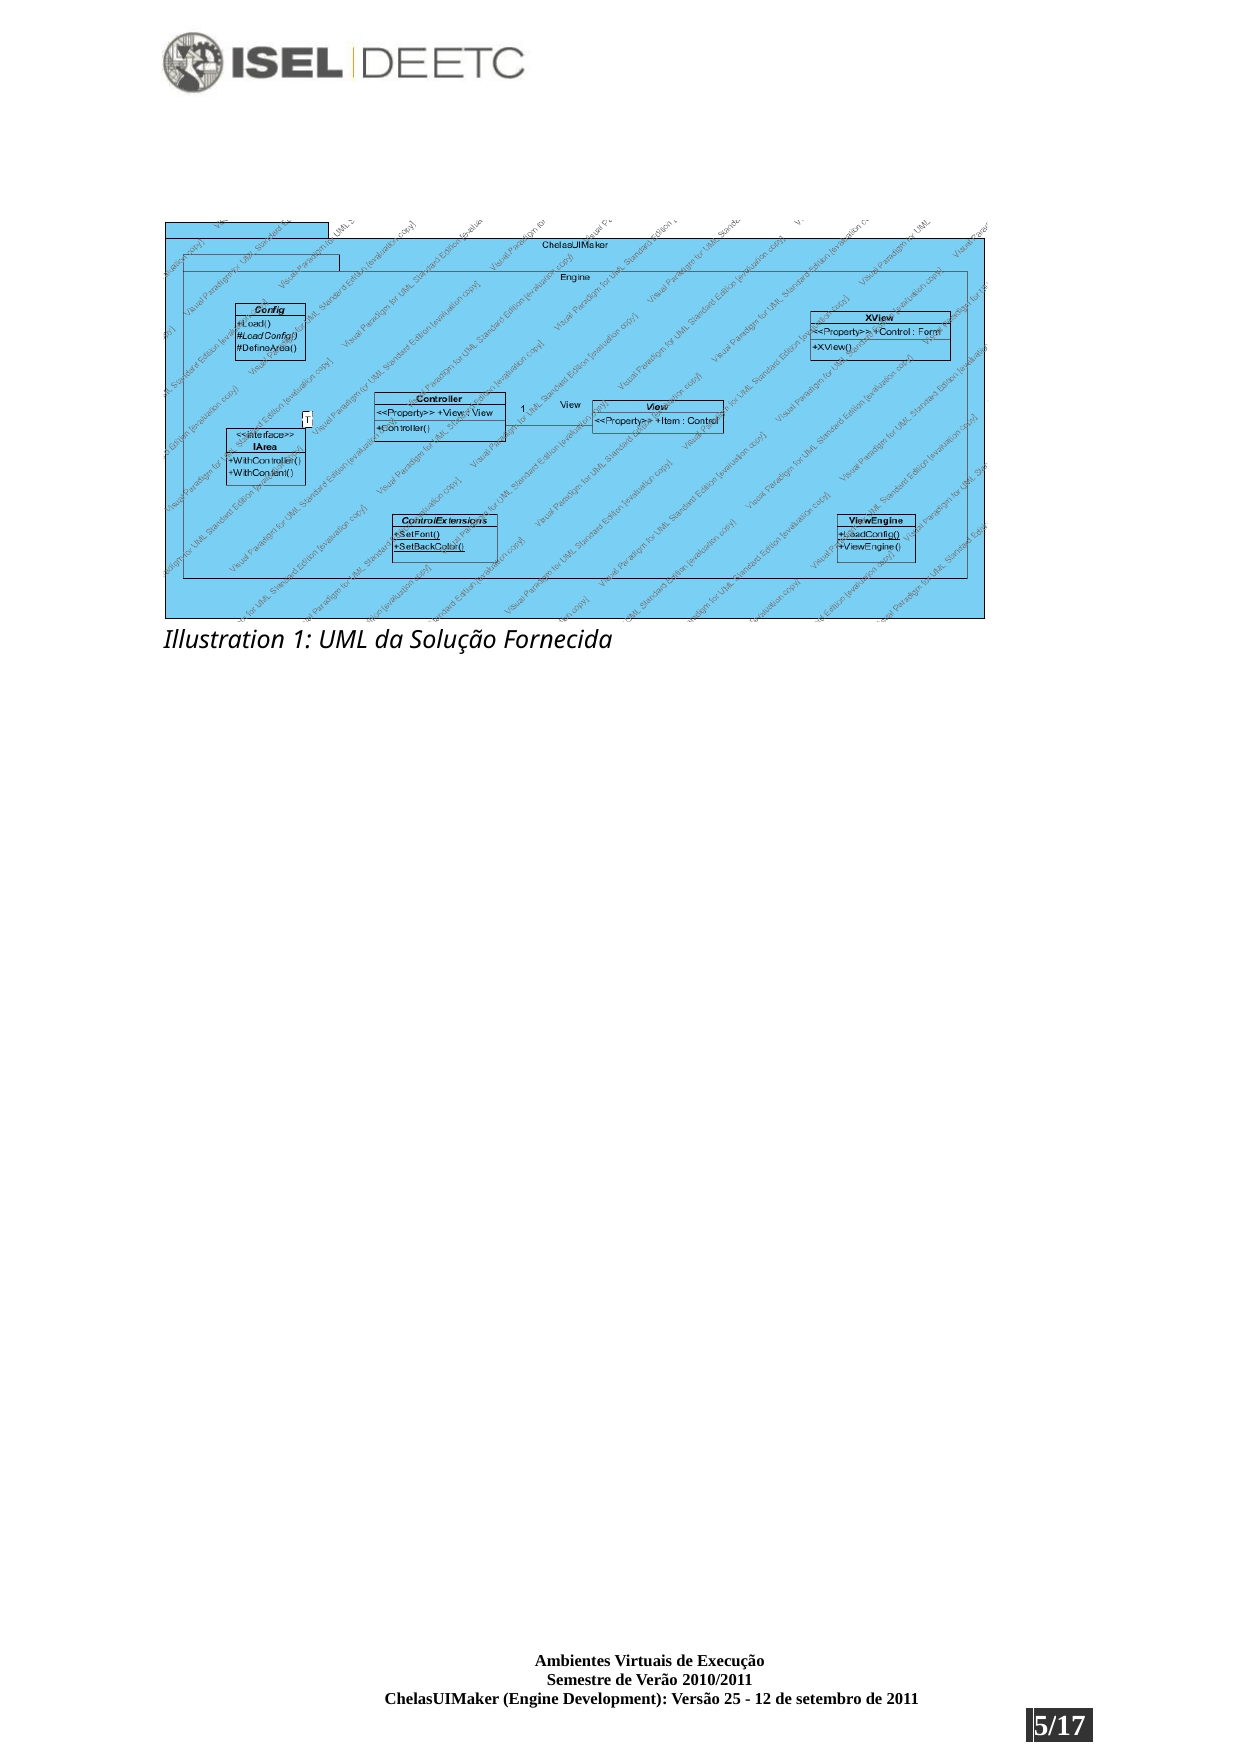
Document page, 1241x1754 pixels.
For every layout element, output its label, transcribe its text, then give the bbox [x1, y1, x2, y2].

picture [153, 17, 555, 118]
picture [163, 220, 988, 622]
text Illustration 1: UML da Solução Fornecida [163, 187, 1049, 655]
